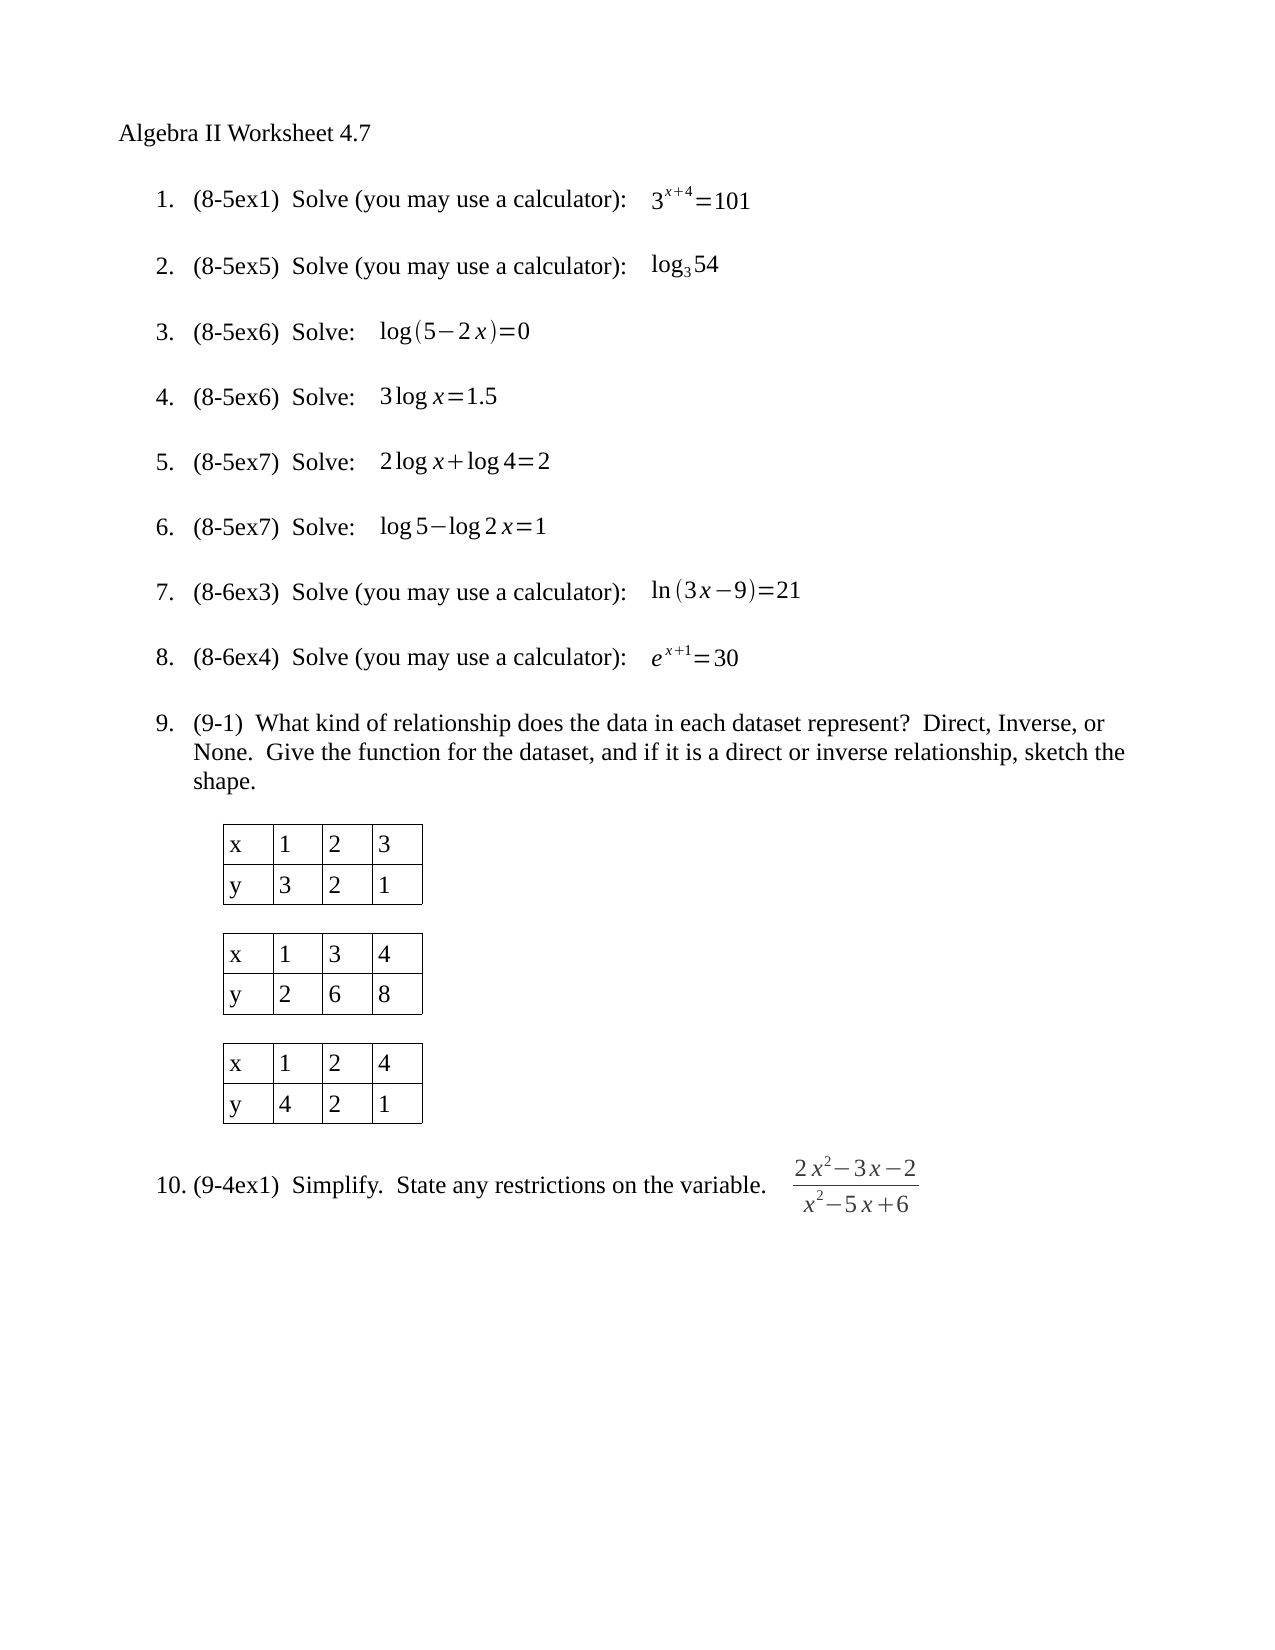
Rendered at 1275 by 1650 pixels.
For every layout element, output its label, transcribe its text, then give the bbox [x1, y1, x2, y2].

table_header 2 [323, 825, 372, 864]
list (8-5ex7) Solve: [156, 447, 1157, 476]
table_cell 4 [274, 1084, 322, 1123]
table_header 4 [373, 1044, 422, 1083]
list (8-5ex1) Solve (you may use a calculator): [156, 183, 1157, 214]
table_header x [224, 1044, 273, 1083]
table_header 1 [274, 1044, 322, 1083]
list (8-5ex6) Solve: [156, 317, 1157, 346]
table_cell y [224, 974, 273, 1014]
table_cell 2 [323, 865, 372, 904]
list (9-1) What kind of relationship does the data in each dataset represent? Direct, Inverse, or None. Give the function for the dataset, and if it is a direct or inverse relationship, sketch the shape. [156, 708, 1157, 823]
list (8-5ex5) Solve (you may use a calculator): [156, 250, 1157, 281]
table_header 1 [274, 825, 322, 864]
table_cell y [224, 1084, 273, 1123]
table_cell 2 [274, 974, 322, 1014]
list (8-5ex7) Solve: [156, 512, 1157, 541]
table_header 2 [323, 1044, 372, 1083]
table_cell 1 [373, 1084, 422, 1123]
table_header 3 [323, 934, 372, 973]
table_cell 8 [373, 974, 422, 1014]
table_header x [224, 825, 273, 864]
table_cell 3 [274, 865, 322, 904]
table_cell 2 [323, 1084, 372, 1123]
text Algebra II Worksheet 4.7 [118, 118, 1157, 147]
list (8-6ex4) Solve (you may use a calculator): [156, 641, 1157, 672]
table_cell 1 [373, 865, 422, 904]
list (8-5ex6) Solve: [156, 382, 1157, 411]
table_cell 6 [323, 974, 372, 1014]
list (9-4ex1) Simplify. State any restrictions on the variable. [156, 1152, 1157, 1218]
table_cell y [224, 865, 273, 904]
table_header 1 [274, 934, 322, 973]
table_header 3 [373, 825, 422, 864]
table_header x [224, 934, 273, 973]
table_header 4 [373, 934, 422, 973]
list (8-6ex3) Solve (you may use a calculator): [156, 577, 1157, 605]
